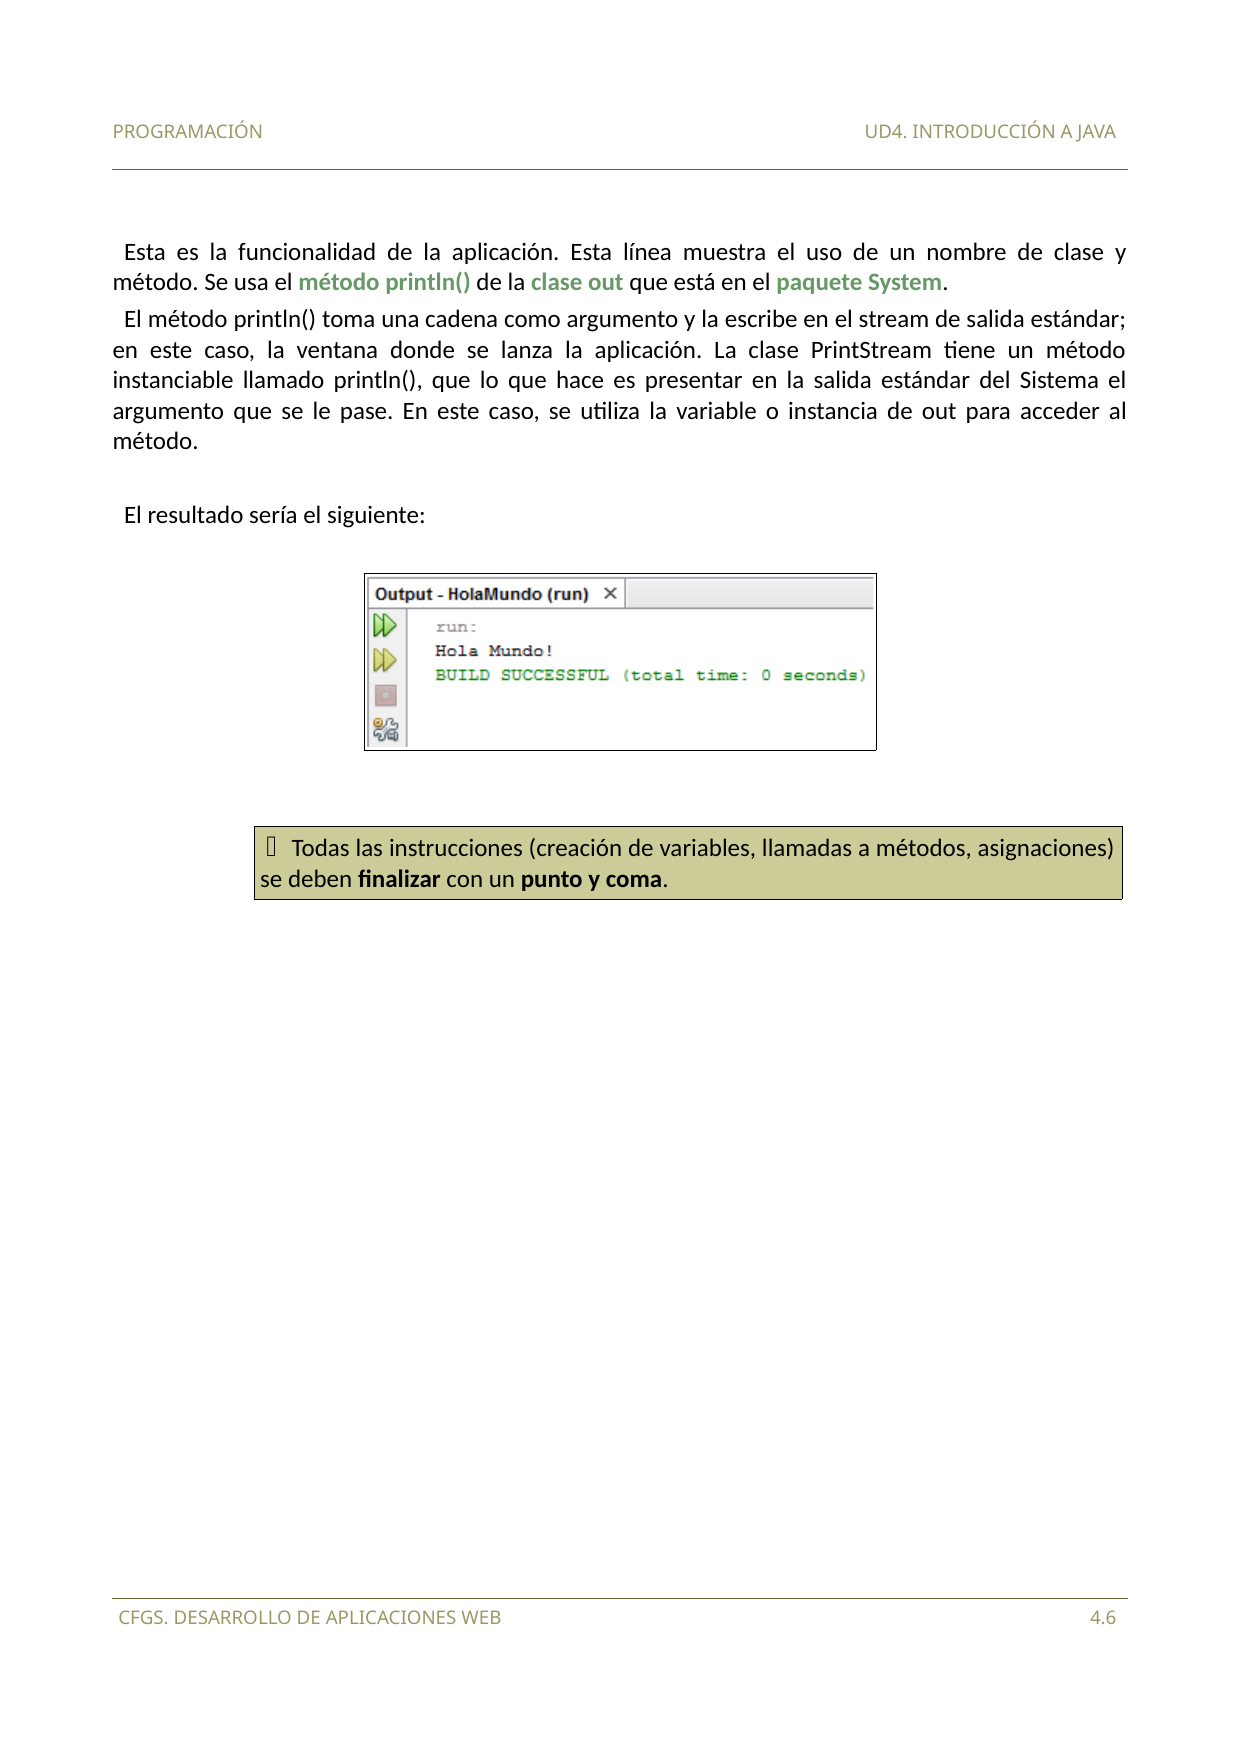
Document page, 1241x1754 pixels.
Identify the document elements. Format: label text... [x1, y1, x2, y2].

picture [366, 576, 874, 747]
text Esta es la funcionalidad de la aplicación. Esta línea muestra el uso de un nombre de clase y método. Se usa el método println() de la clase out que está en el paquete System. [112, 236, 1128, 297]
text  Todas las instrucciones (creación de variables, llamadas a métodos, asignaciones) se deben finalizar con un punto y coma. [255, 827, 1122, 899]
text El resultado sería el siguiente: [112, 499, 1128, 530]
text El método println() toma una cadena como argumento y la escribe en el stream de salida estándar; en este caso, la ventana donde se lanza la aplicación. La clase PrintStream tiene un método instanciable llamado println(), que lo que hace es presentar en la salida estándar del Sistema el argumento que se le pase. En este caso, se utiliza la variable o instancia de out para acceder al método. [112, 303, 1128, 456]
